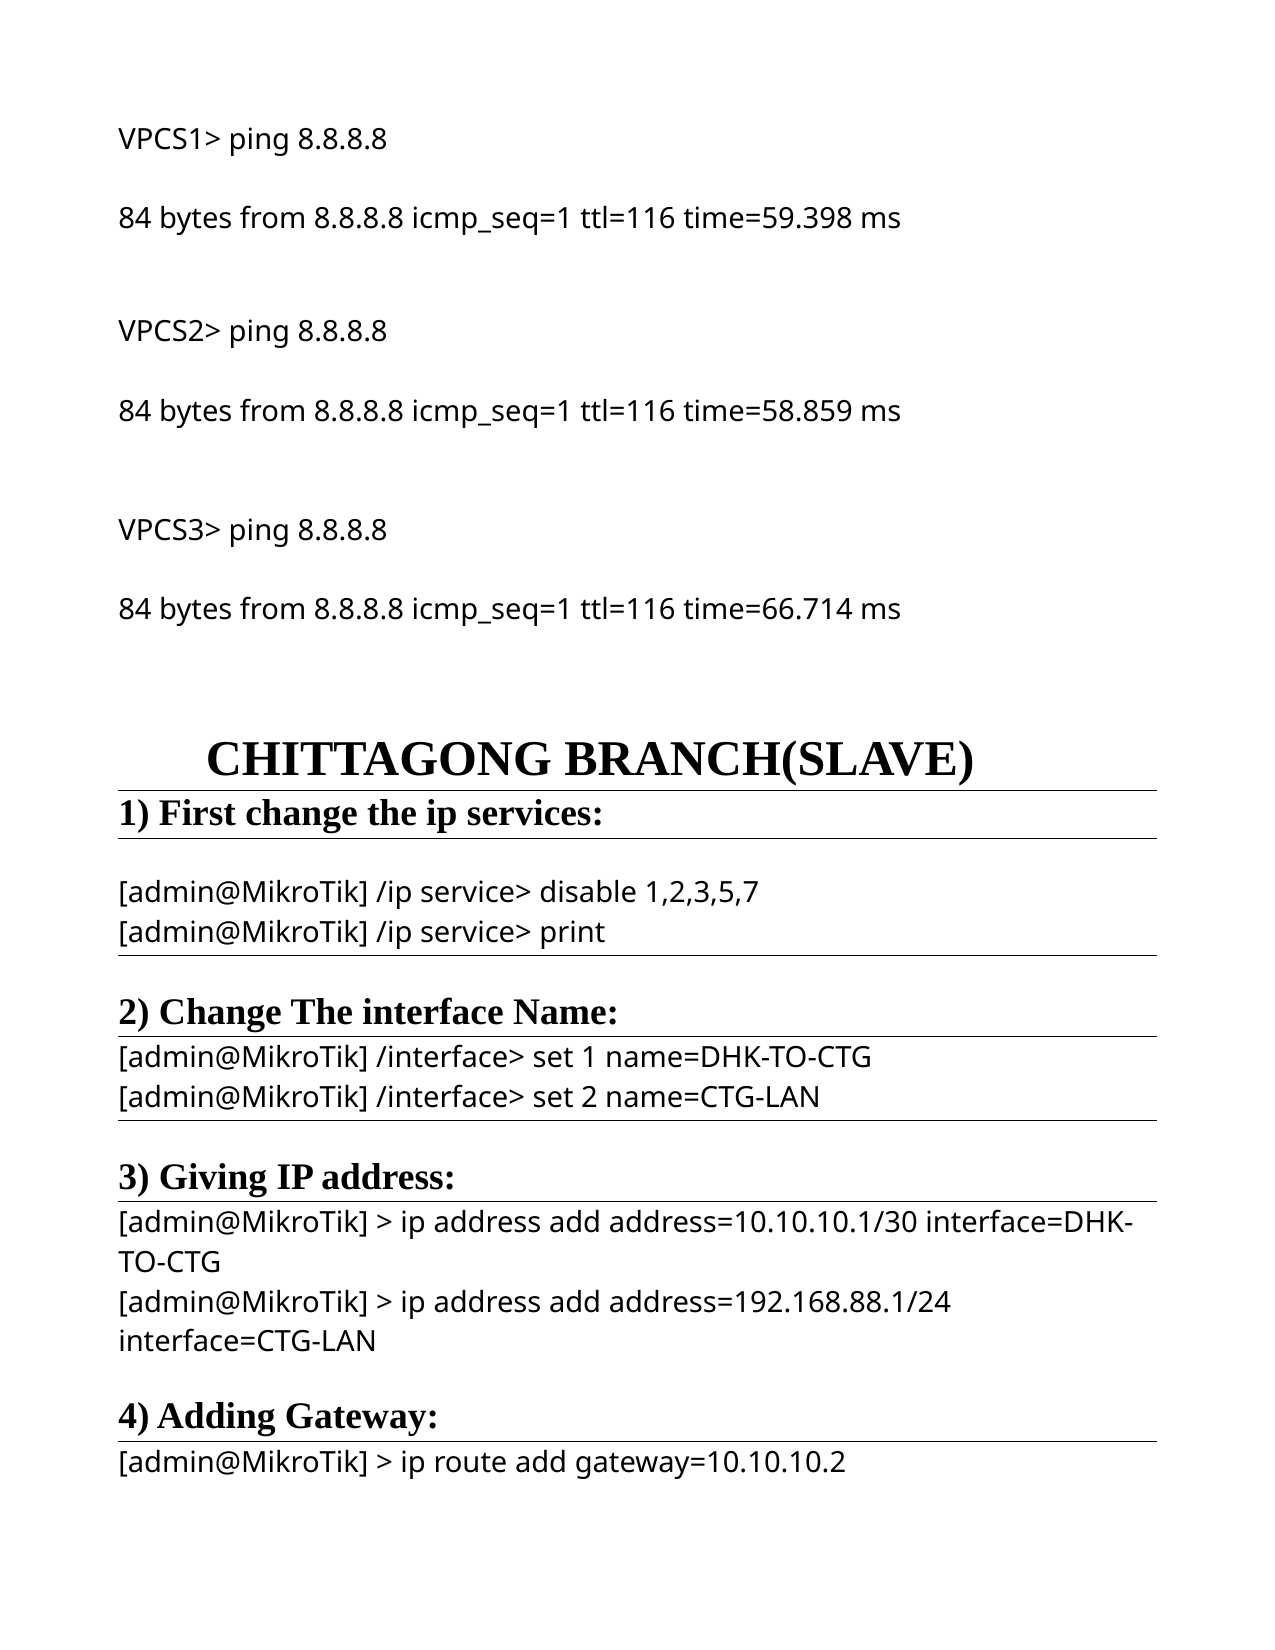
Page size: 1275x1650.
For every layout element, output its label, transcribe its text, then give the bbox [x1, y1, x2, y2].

text [admin@MikroTik] /ip service> print [118, 911, 1157, 955]
text CHITTAGONG BRANCH(SLAVE) [118, 728, 1157, 790]
text VPCS1> ping 8.8.8.8 [118, 118, 1157, 158]
text 84 bytes from 8.8.8.8 icmp_seq=1 ttl=116 time=66.714 ms [118, 588, 1157, 628]
text 84 bytes from 8.8.8.8 icmp_seq=1 ttl=116 time=58.859 ms [118, 390, 1157, 429]
text 4) Adding Gateway: [118, 1394, 1157, 1441]
text 2) Change The interface Name: [118, 989, 1157, 1036]
text 1) First change the ip services: [118, 791, 1157, 838]
text [admin@MikroTik] /interface> set 1 name=DHK-TO-CTG [118, 1037, 1157, 1076]
text [admin@MikroTik] > ip address add address=192.168.88.1/24 interface=CTG-LAN [118, 1281, 1157, 1360]
text [admin@MikroTik] /interface> set 2 name=CTG-LAN [118, 1076, 1157, 1120]
text 3) Giving IP address: [118, 1154, 1157, 1201]
text [admin@MikroTik] > ip address add address=10.10.10.1/30 interface=DHK-TO-CTG [118, 1202, 1157, 1281]
text [admin@MikroTik] /ip service> disable 1,2,3,5,7 [118, 872, 1157, 911]
text VPCS2> ping 8.8.8.8 [118, 310, 1157, 350]
text 84 bytes from 8.8.8.8 icmp_seq=1 ttl=116 time=59.398 ms [118, 197, 1157, 237]
text VPCS3> ping 8.8.8.8 [118, 509, 1157, 548]
text [admin@MikroTik] > ip route add gateway=10.10.10.2 [118, 1442, 1157, 1481]
